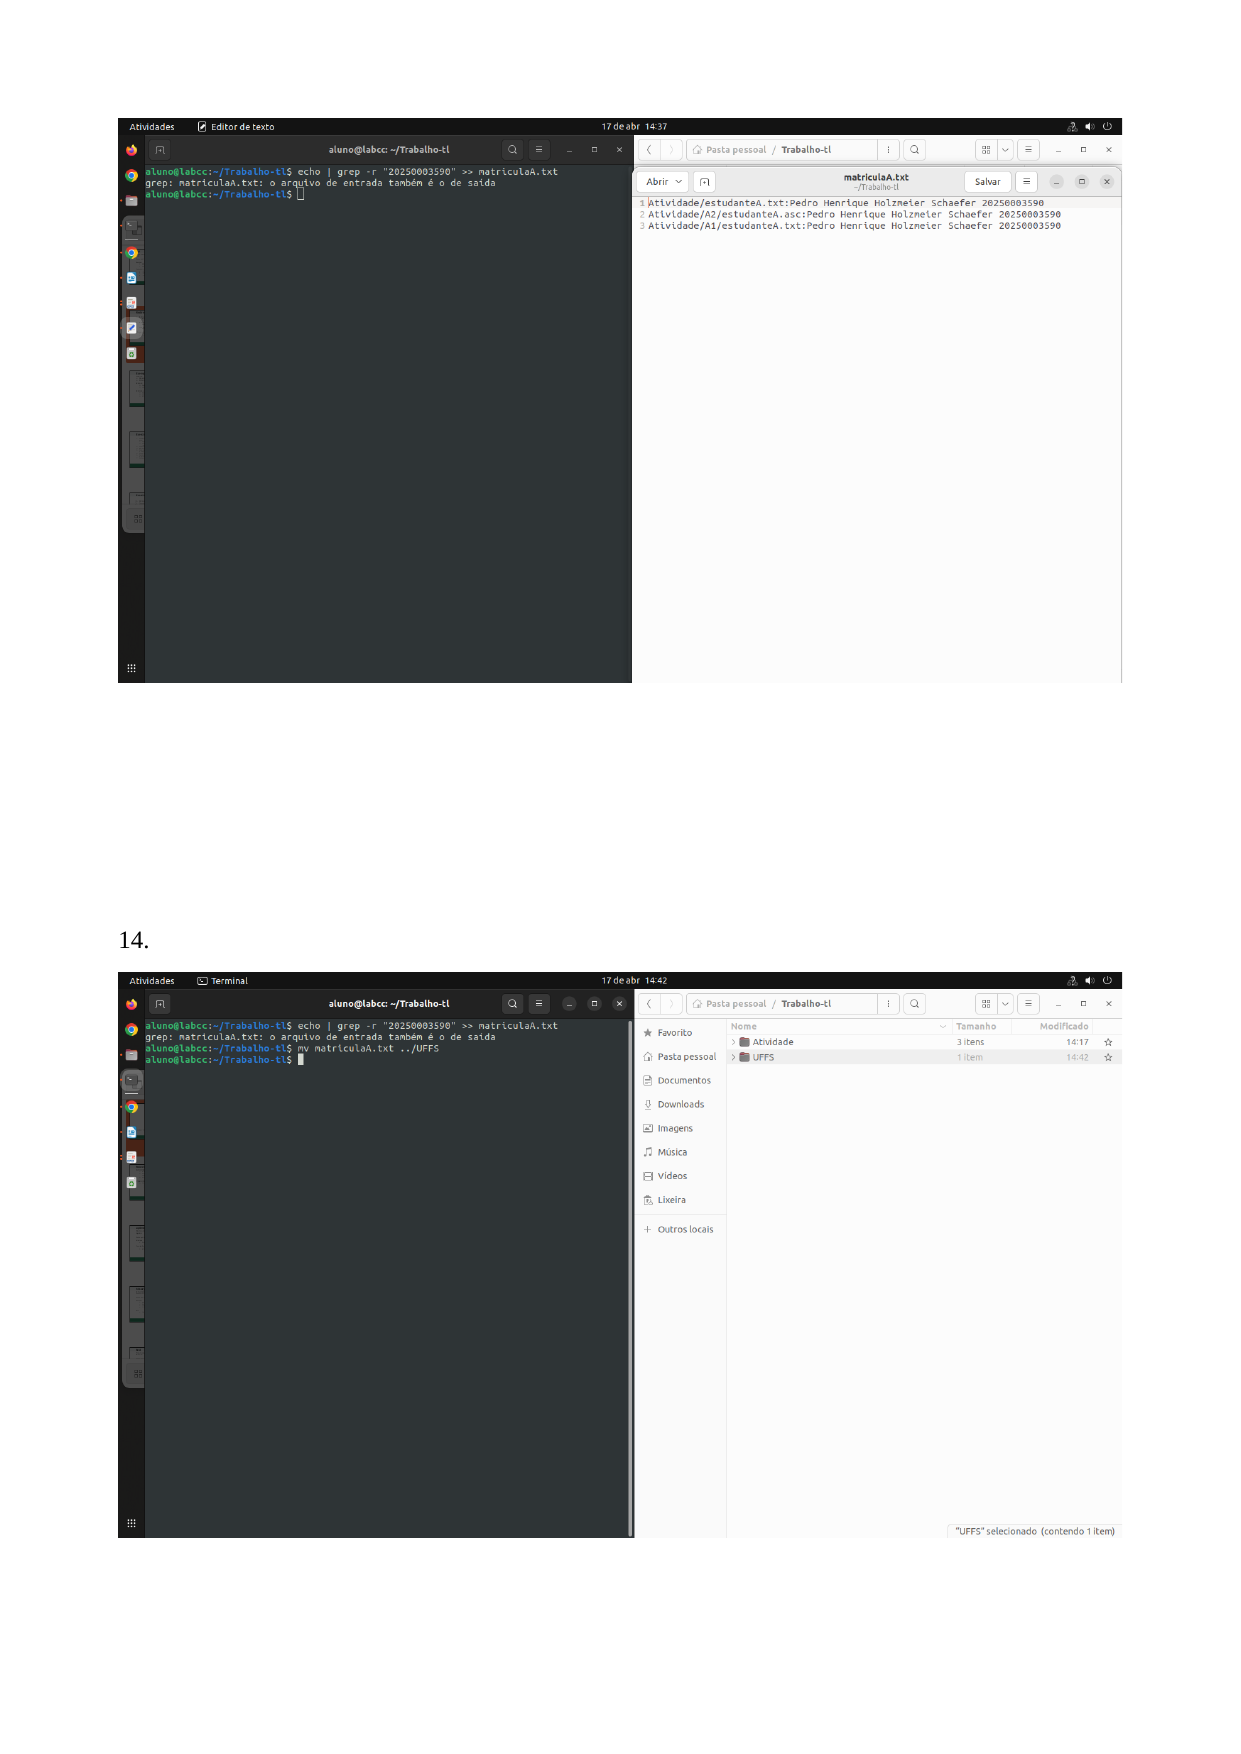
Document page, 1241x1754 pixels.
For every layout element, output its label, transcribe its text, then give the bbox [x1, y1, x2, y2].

picture [118, 972, 1123, 1538]
picture [118, 118, 1123, 683]
text 14. [118, 925, 1122, 954]
